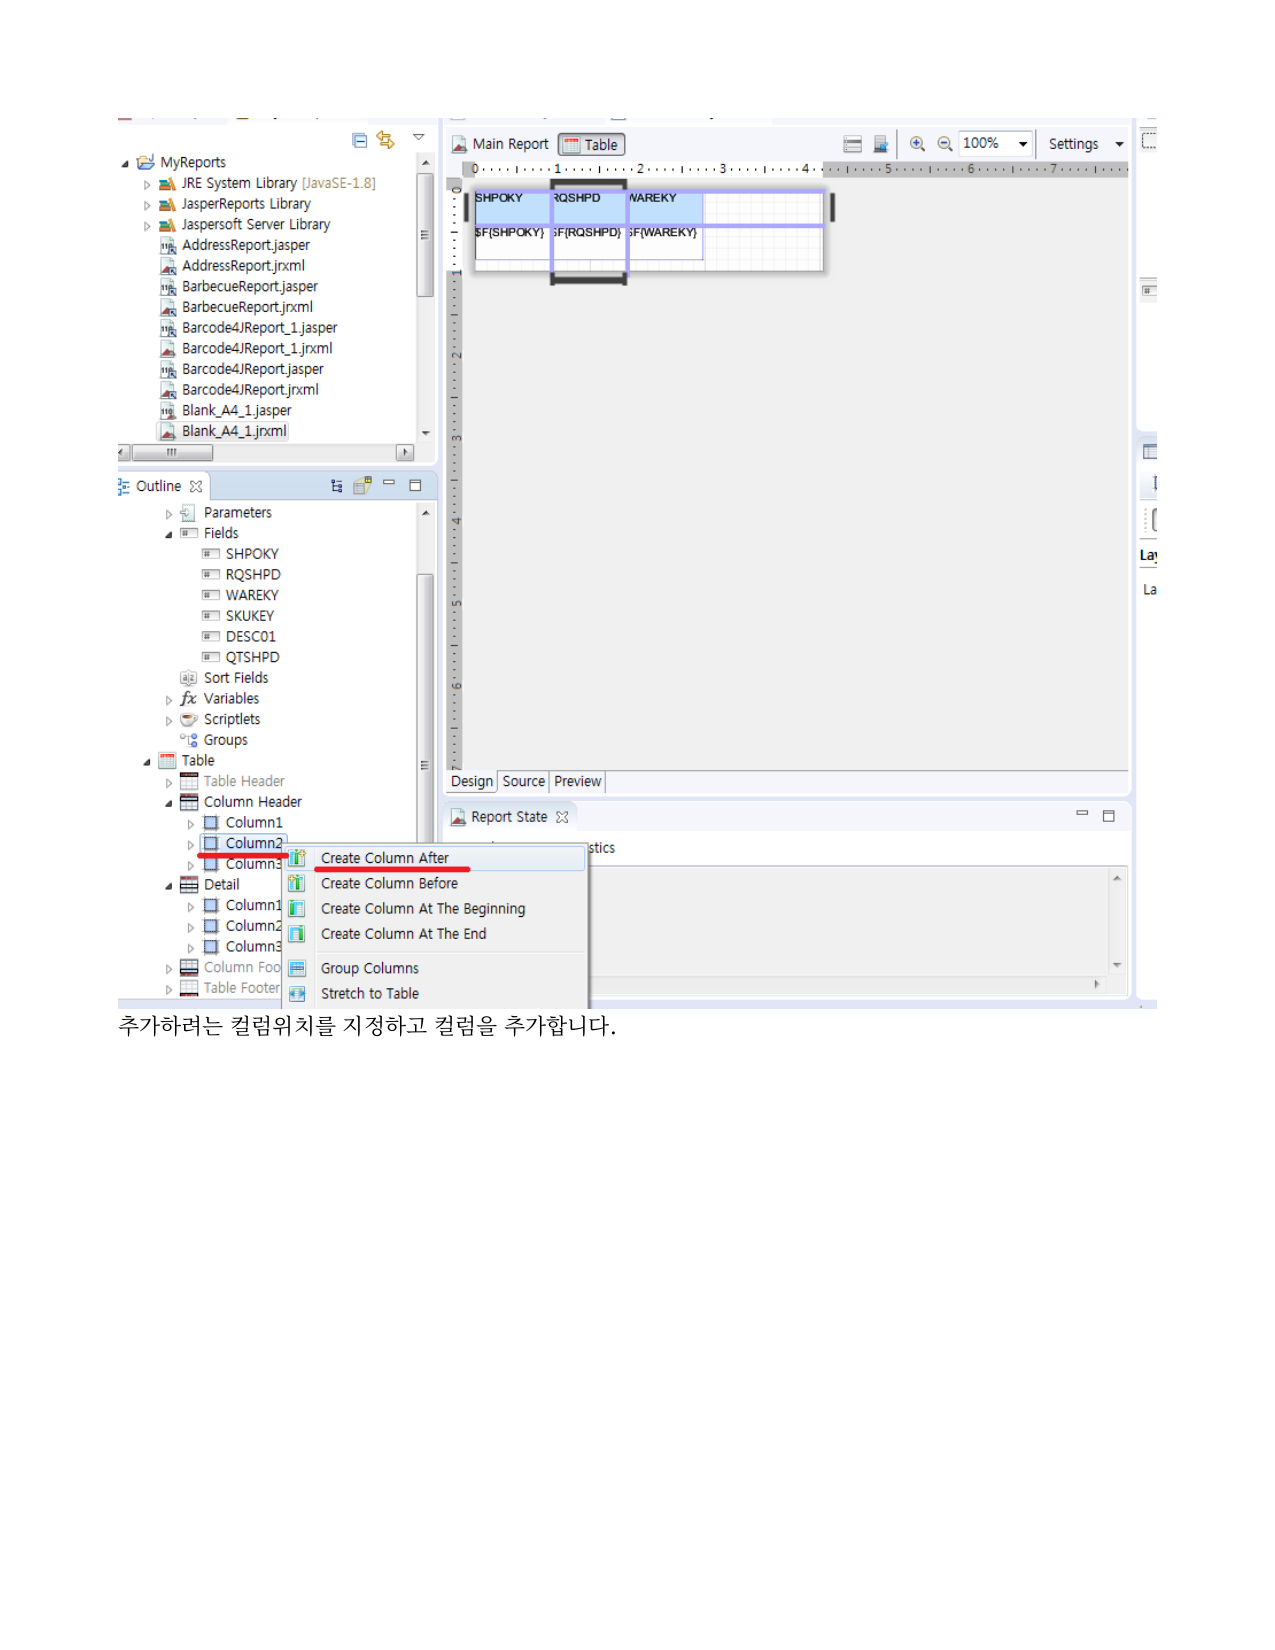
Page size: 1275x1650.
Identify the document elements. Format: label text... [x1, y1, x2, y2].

picture [118, 118, 1157, 1009]
text 추가하려는 컬럼위치를 지정하고 컬럼을 추가합니다. [118, 1009, 1157, 1040]
